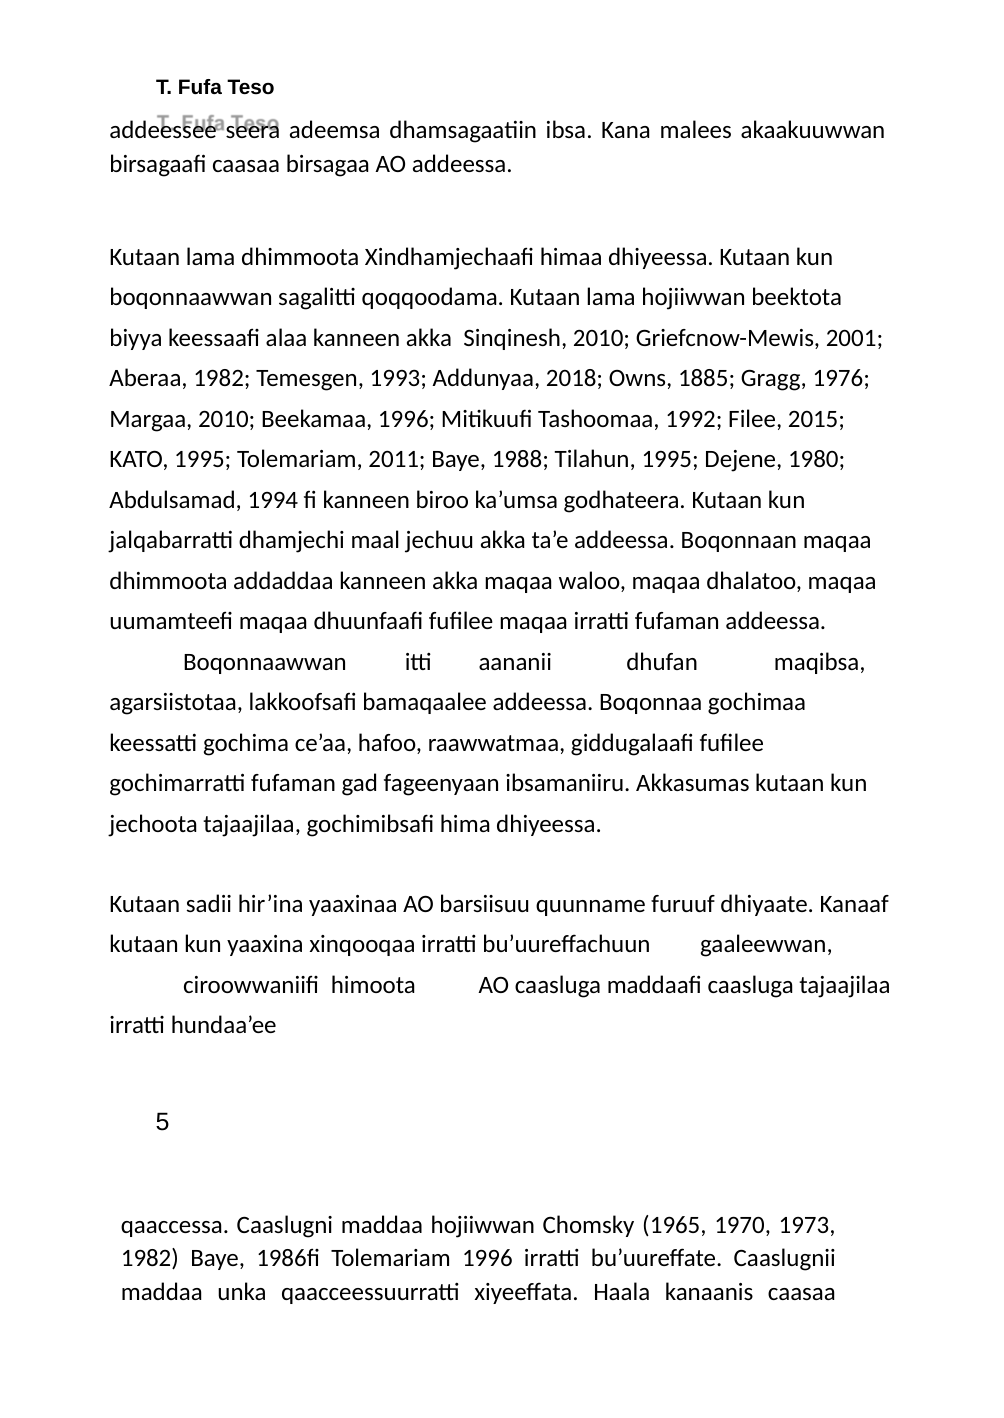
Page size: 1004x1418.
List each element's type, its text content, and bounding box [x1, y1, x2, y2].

text qaaccessa. Caaslugni maddaa hojiiwwan Chomsky (1965, 1970, 1973, 1982) Baye, 1986fi Tolemariam 1996 irratti bu’uureffate. Caaslugnii maddaa unka qaacceessuurratti xiyeeffata. Haala kanaanis caasaa [121, 1209, 837, 1307]
text 5 [155, 1107, 892, 1136]
text addeessee seera adeemsa dhamsagaatiin ibsa. Kana malees akaakuuwwan birsagaafi caasaa birsagaa AO addeessa. [109, 114, 886, 178]
text Kutaan lama dhimmoota Xindhamjechaafi himaa dhiyeessa. Kutaan kun boqonnaawwan sagalitti qoqqoodama. Kutaan lama hojiiwwan beektota biyya keessaafi alaa kanneen akka Sinqinesh, 2010; Griefcnow-Mewis, 2001; Aberaa, 1982; Temesgen, 1993; Addunyaa, 2018; Owns, 1885; Gragg, 1976; Margaa, 2010; Beekamaa, 1996; Mitikuufi Tashoomaa, 1992; Filee, 2015; KATO, 1995; Tolemariam, 2011; Baye, 1988; Tilahun, 1995; Dejene, 1980; Abdulsamad, 1994 fi kanneen biroo ka’umsa godhateera. Kutaan kun jalqabarratti dhamjechi maal jechuu akka ta’e addeessa. Boqonnaan maqaa dhimmoota addaddaa kanneen akka maqaa waloo, maqaa dhalatoo, maqaa uumamteefi maqaa dhuunfaafi fufilee maqaa irratti fufaman addeessa. Boqonnaawwan itti aananii dhufan maqibsa, agarsiistotaa, lakkoofsafi bamaqaalee addeessa. Boqonnaa gochimaa keessatti gochima ce’aa, hafoo, raawwatmaa, giddugalaafi fufilee gochimarratti fufaman gad fageenyaan ibsamaniiru. Akkasumas kutaan kun jechoota tajaajilaa, gochimibsafi hima dhiyeessa. [109, 241, 887, 838]
picture [303, 128, 309, 136]
text Kutaan sadii hir’ina yaaxinaa AO barsiisuu quunname furuuf dhiyaate. Kanaaf kutaan kun yaaxina xinqooqaa irratti bu’uureffachuun gaaleewwan, ciroowwaniifi himoota AO caasluga maddaafi caasluga tajaajilaa irratti hundaa’ee [109, 888, 892, 1039]
picture [142, 102, 311, 149]
